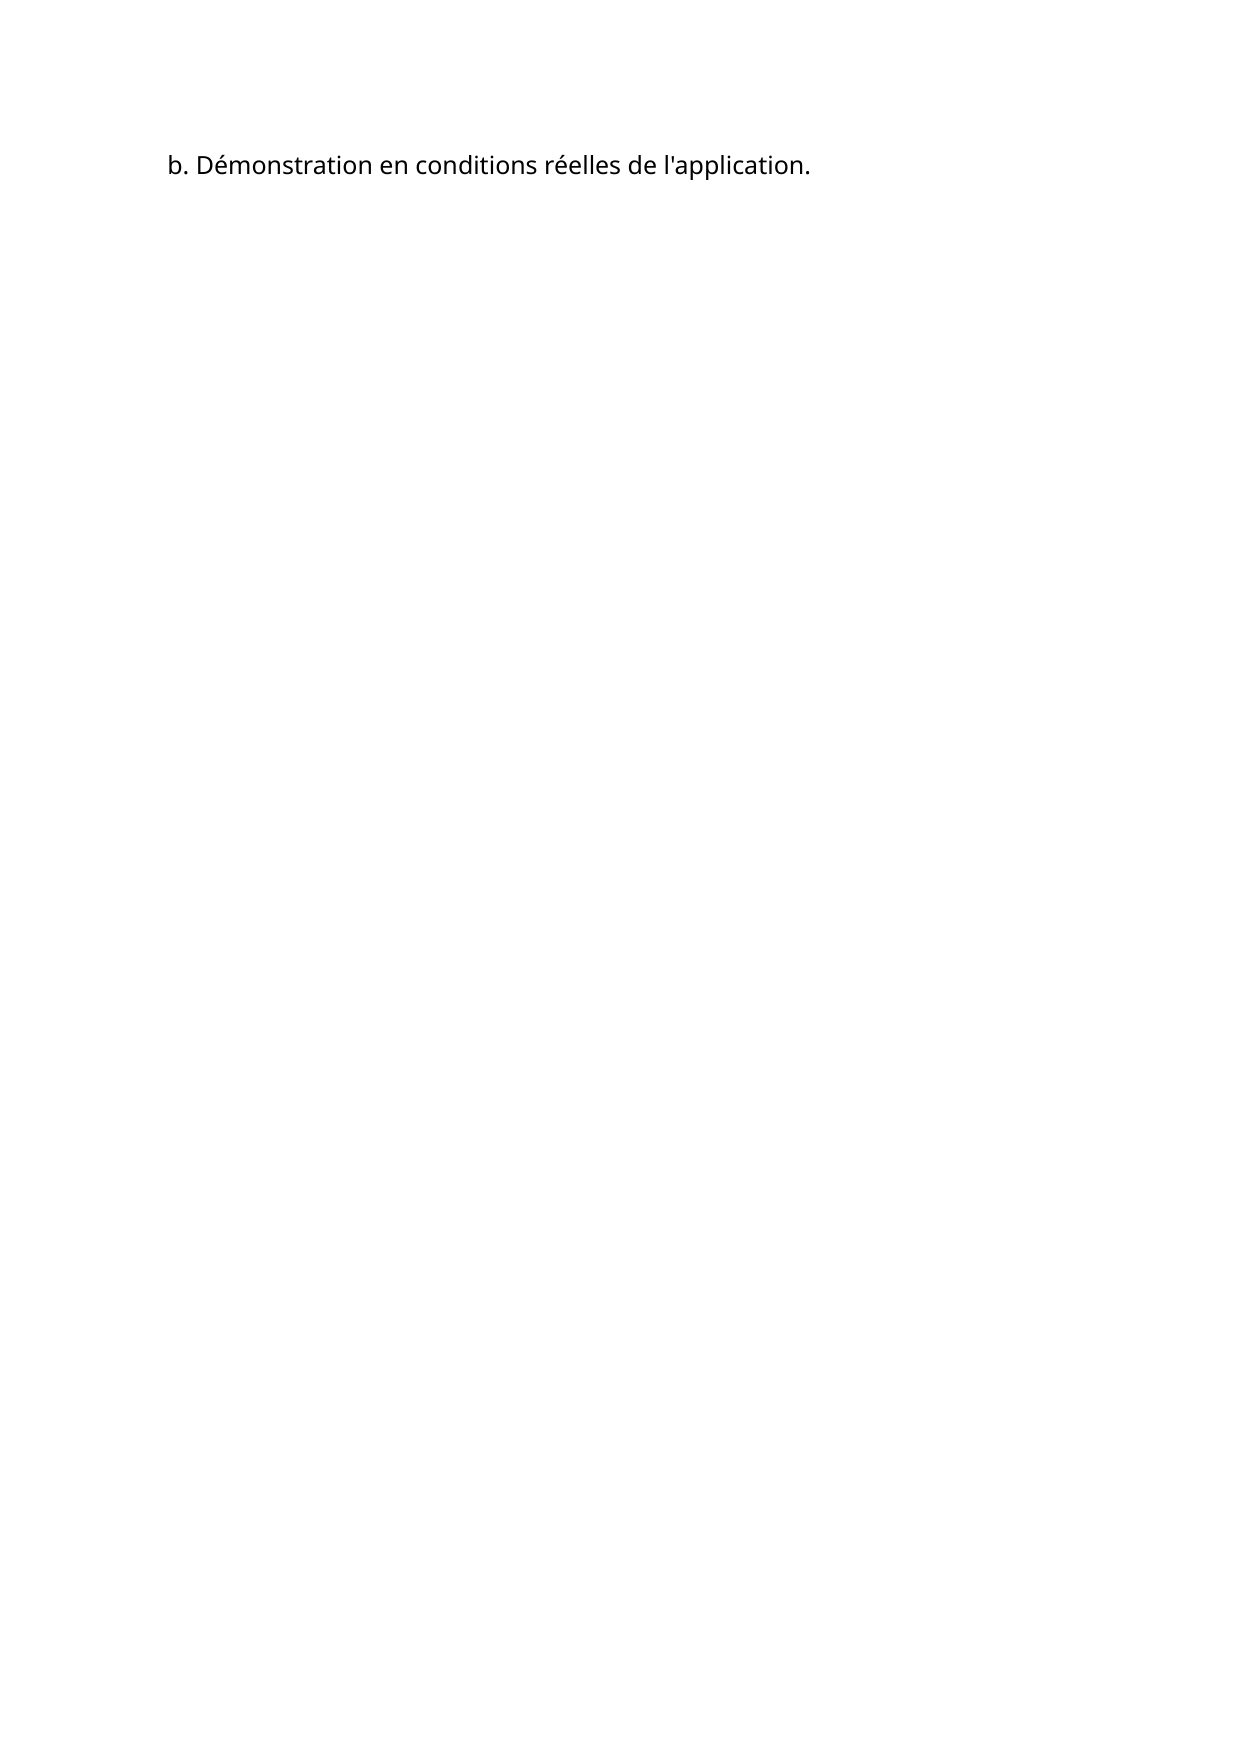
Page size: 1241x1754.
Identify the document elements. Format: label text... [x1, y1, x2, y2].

text b. Démonstration en conditions réelles de l'application. [148, 148, 1093, 182]
